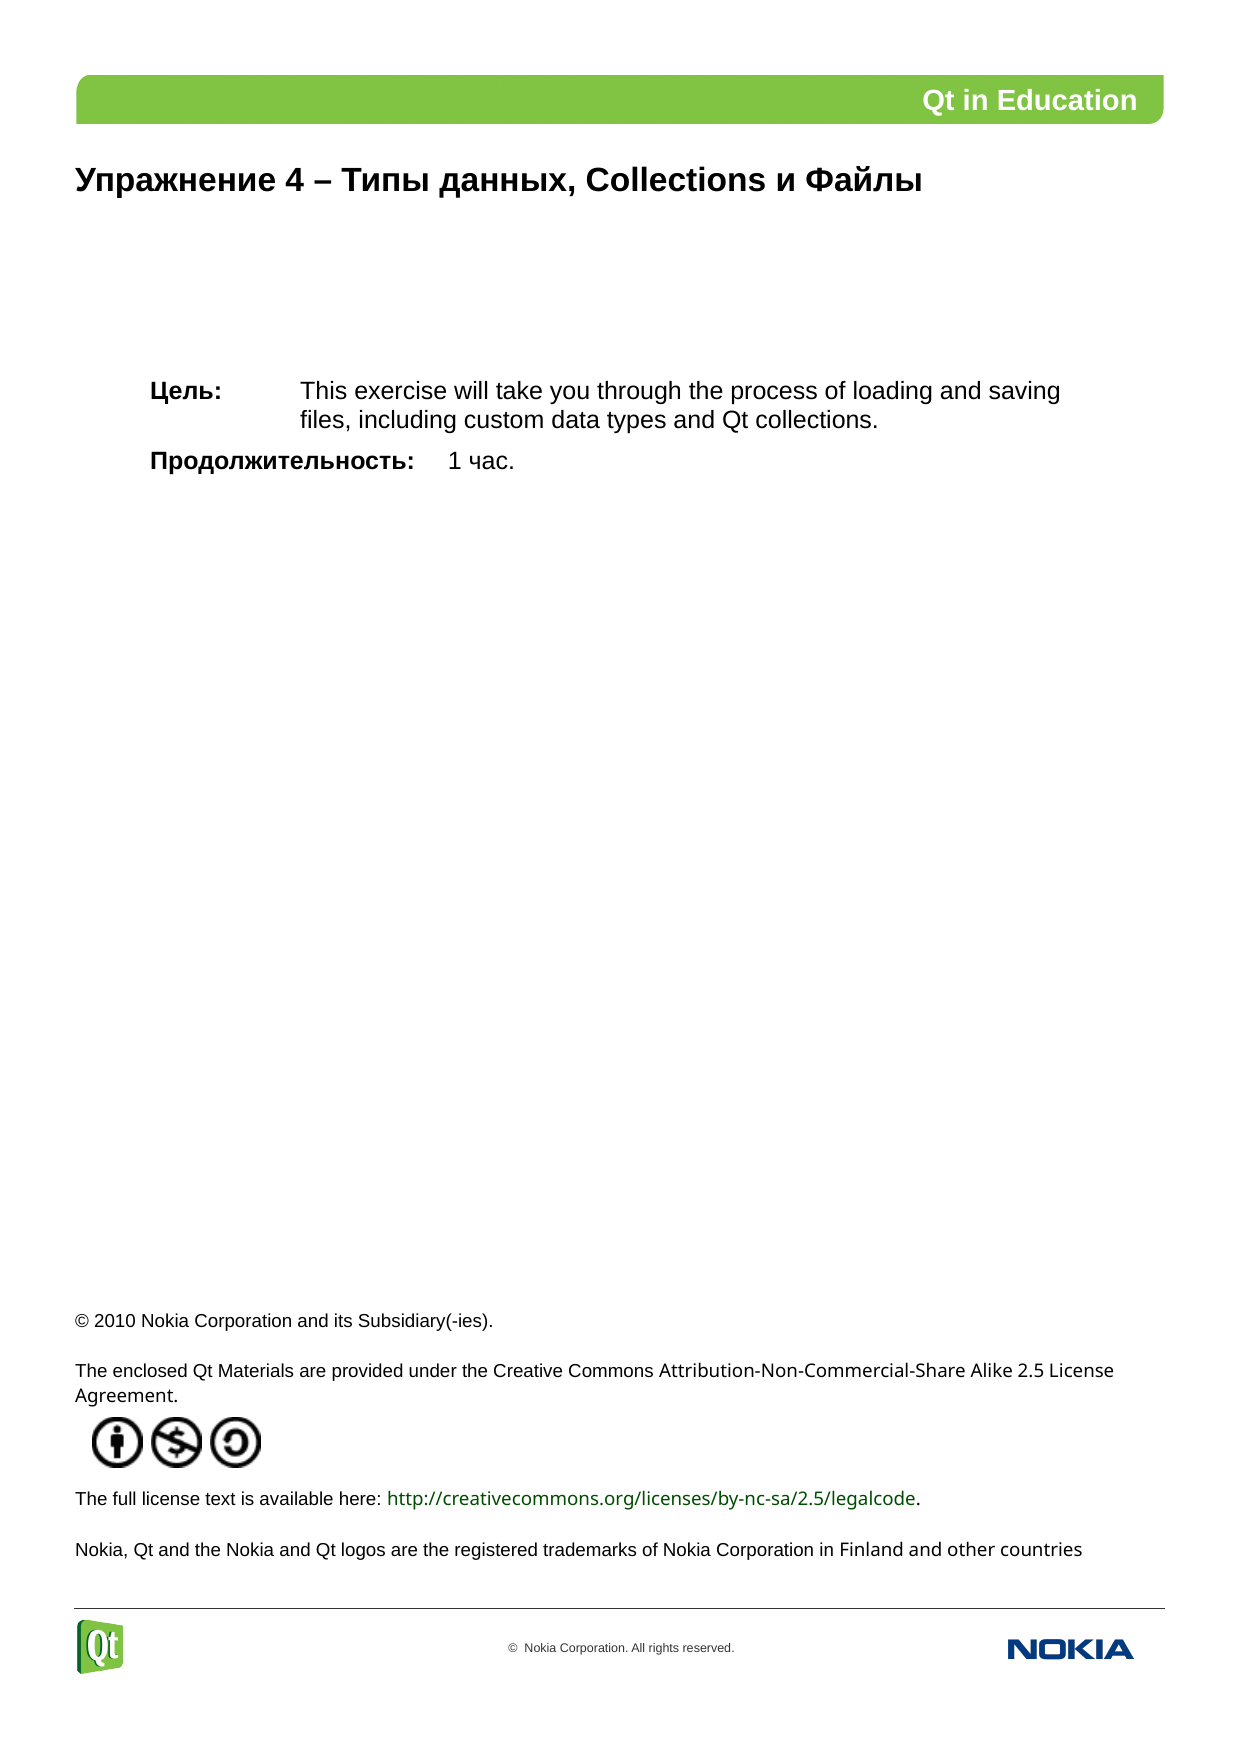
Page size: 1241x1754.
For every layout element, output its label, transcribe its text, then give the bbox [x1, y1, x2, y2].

picture [76, 75, 1164, 124]
text Цель: This exercise will take you through the process of loading and saving files, including custom data types and Qt collections. [150, 376, 1090, 434]
picture [210, 1417, 261, 1468]
text The enclosed Qt Materials are provided under the Creative Commons Attribution-Non-Commercial-Share Alike 2.5 License Agreement. [75, 1357, 1165, 1408]
text Nokia, Qt and the Nokia and Qt logos are the registered trademarks of Nokia Corporation in Finland and other countries [75, 1536, 1165, 1561]
picture [978, 1610, 1164, 1688]
picture [73, 1615, 127, 1679]
text © 2010 Nokia Corporation and its Subsidiary(-ies). [75, 1310, 1165, 1332]
picture [92, 1417, 143, 1468]
picture [151, 1417, 202, 1468]
text Продолжительность: 1 час. [150, 446, 1090, 475]
subtitle Упражнение 4 – Типы данных, Collections и Файлы [75, 160, 1165, 199]
text The full license text is available here: http://creativecommons.org/licenses/by-nc-sa/2.5/legalcode. [75, 1485, 1165, 1510]
